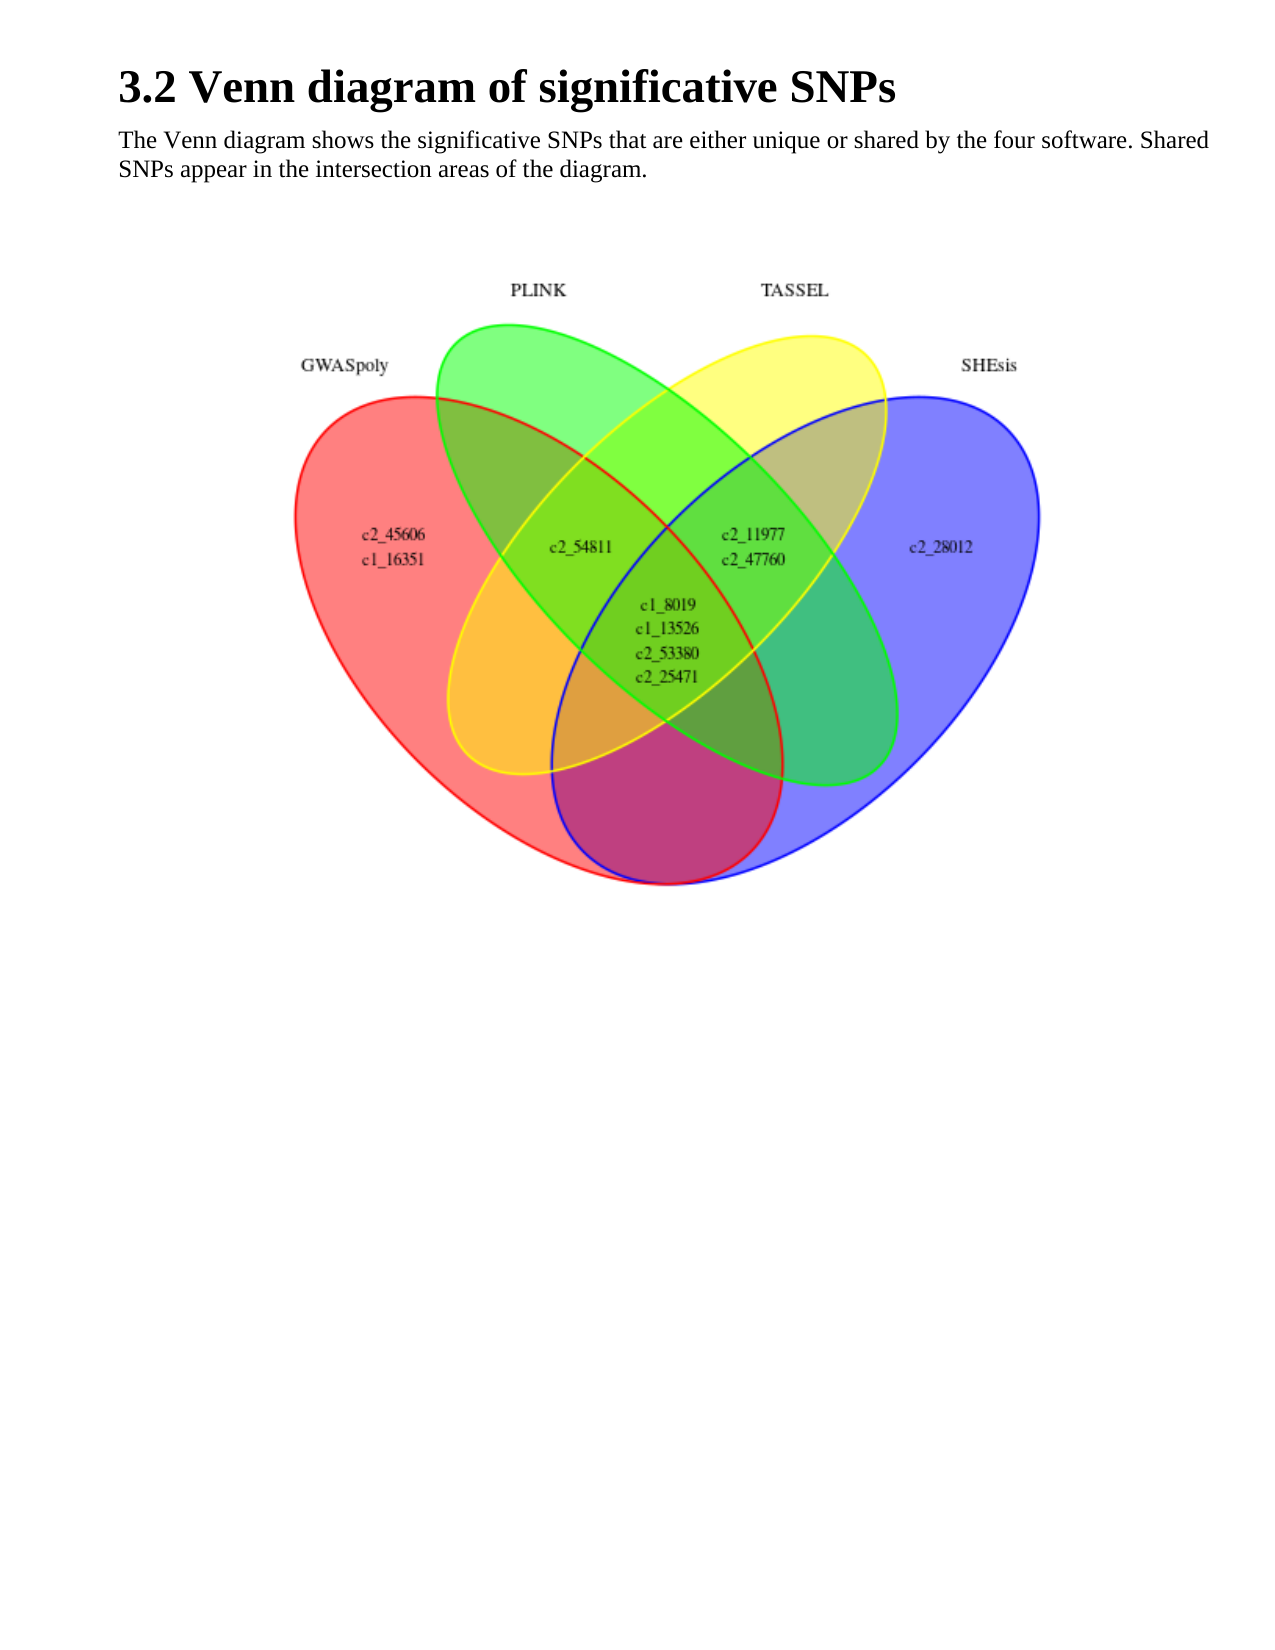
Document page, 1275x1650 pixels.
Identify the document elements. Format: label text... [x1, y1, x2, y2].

text The Venn diagram shows the significative SNPs that are either unique or shared by the four software. Shared SNPs appear in the intersection areas of the diagram. [118, 125, 1216, 183]
subtitle 3.2 Venn diagram of significative SNPs [118, 59, 1216, 113]
picture [292, 212, 1043, 963]
